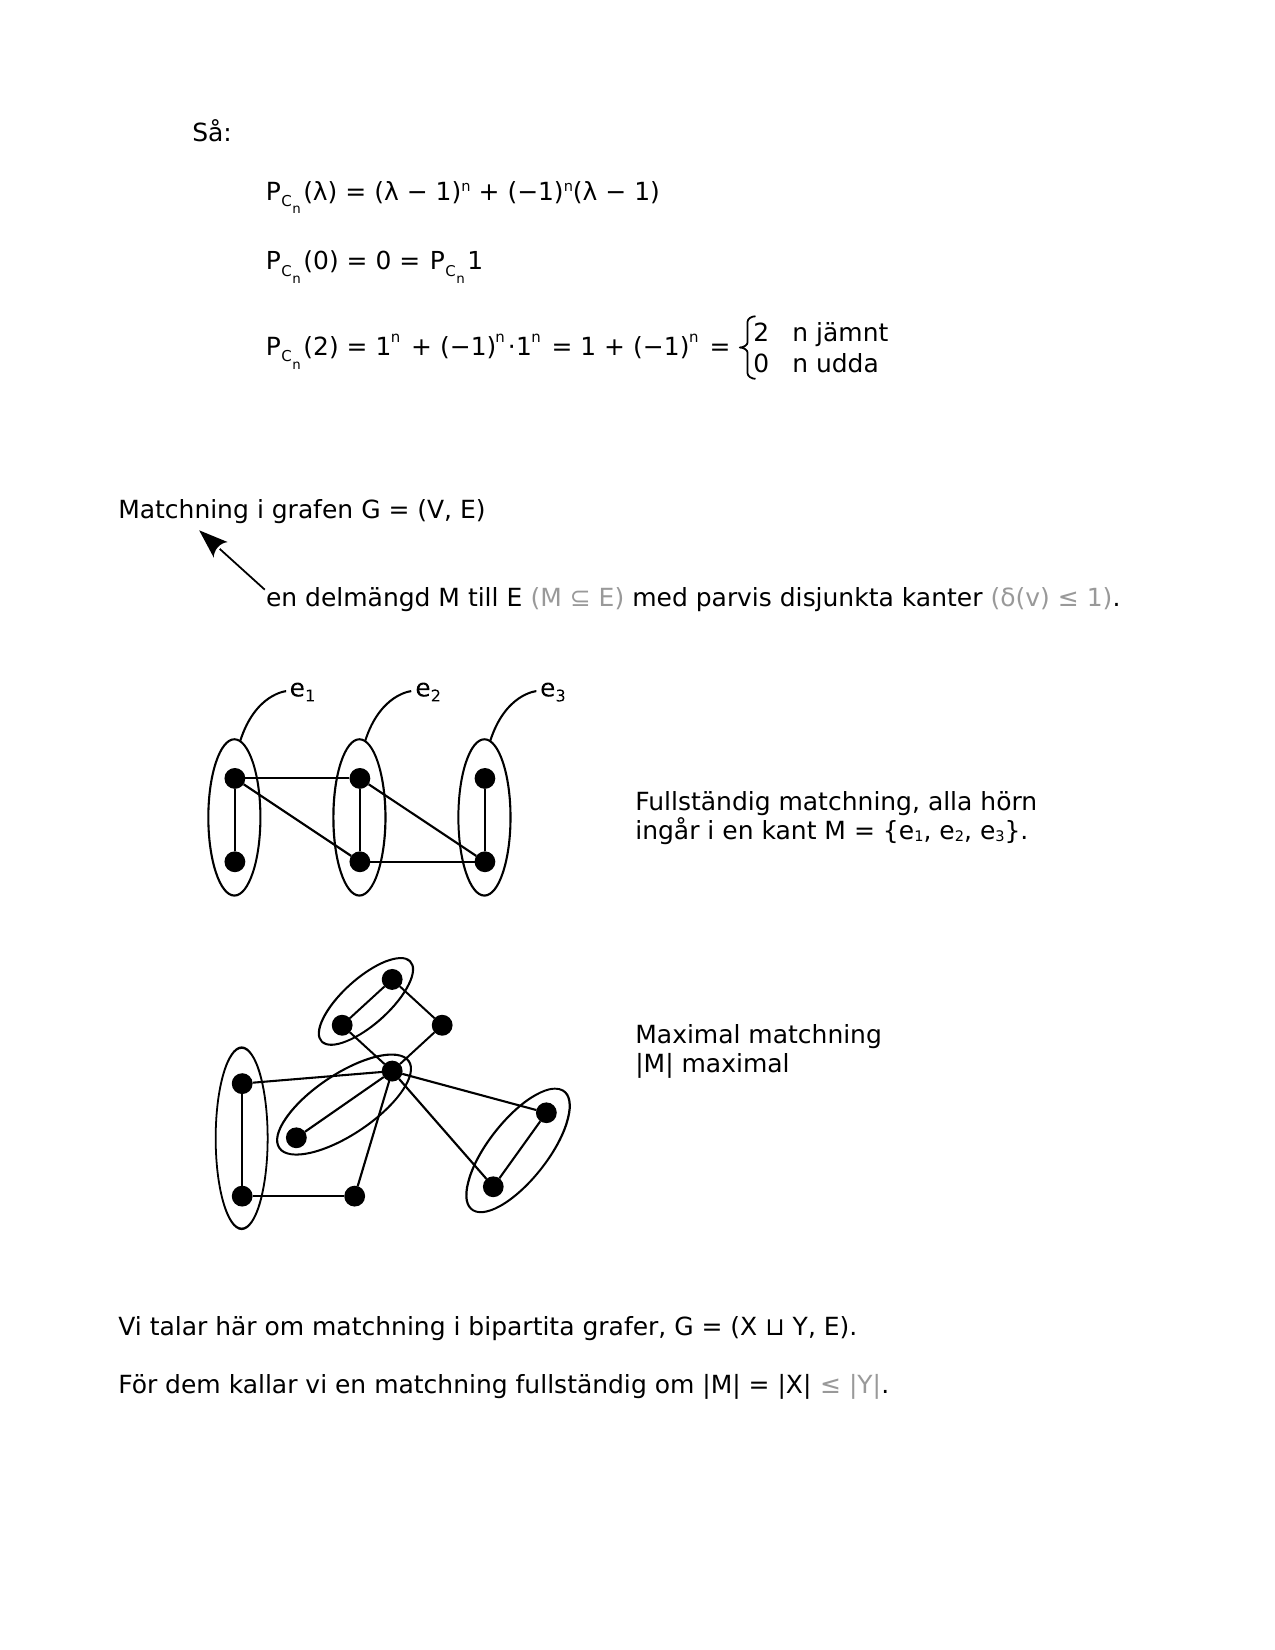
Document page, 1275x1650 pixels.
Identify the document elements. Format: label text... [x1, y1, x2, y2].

text [358, 1021, 433, 1050]
text [118, 816, 208, 846]
text [224, 1050, 260, 1079]
text [210, 816, 234, 846]
text |M| maximal [409, 1050, 1157, 1079]
text [340, 1059, 383, 1074]
text = (λ − 1)n + (−1)n(λ − 1) [118, 176, 1157, 217]
text [385, 787, 459, 816]
text [260, 787, 334, 816]
text [335, 816, 359, 846]
text [236, 816, 259, 846]
text [486, 816, 509, 846]
text [260, 816, 332, 846]
text [486, 787, 509, 816]
text [460, 787, 484, 816]
text [251, 1050, 373, 1079]
text [236, 787, 259, 816]
text en delmängd M till E (M ⊆ E) med parvis disjunkta kanter (δ(v) ≤ 1). [118, 583, 1157, 612]
text Vi talar här om matchning i bipartita grafer, G = (X ⊔ Y, E). [118, 1312, 1157, 1341]
text Maximal matchning [418, 1021, 1157, 1050]
text [460, 816, 484, 846]
text [420, 816, 458, 841]
text [361, 816, 384, 846]
text Fullständig matchning, alla hörn [510, 787, 1157, 816]
text [361, 787, 384, 816]
text [335, 787, 359, 816]
text [332, 1074, 382, 1079]
text [295, 816, 333, 841]
text [385, 816, 457, 846]
text [118, 787, 209, 816]
text Matchning i grafen G = (V, E) [118, 496, 1157, 525]
text ingår i en kant M = {e1, e2, e3}. [510, 816, 1157, 846]
text Så: [118, 118, 1157, 147]
text [118, 1050, 233, 1079]
text För dem kallar vi en matchning fullständig om |M| = |X| ≤ |Y|. [118, 1371, 1157, 1400]
text [210, 787, 234, 816]
text [118, 1021, 366, 1050]
text [372, 1050, 412, 1056]
